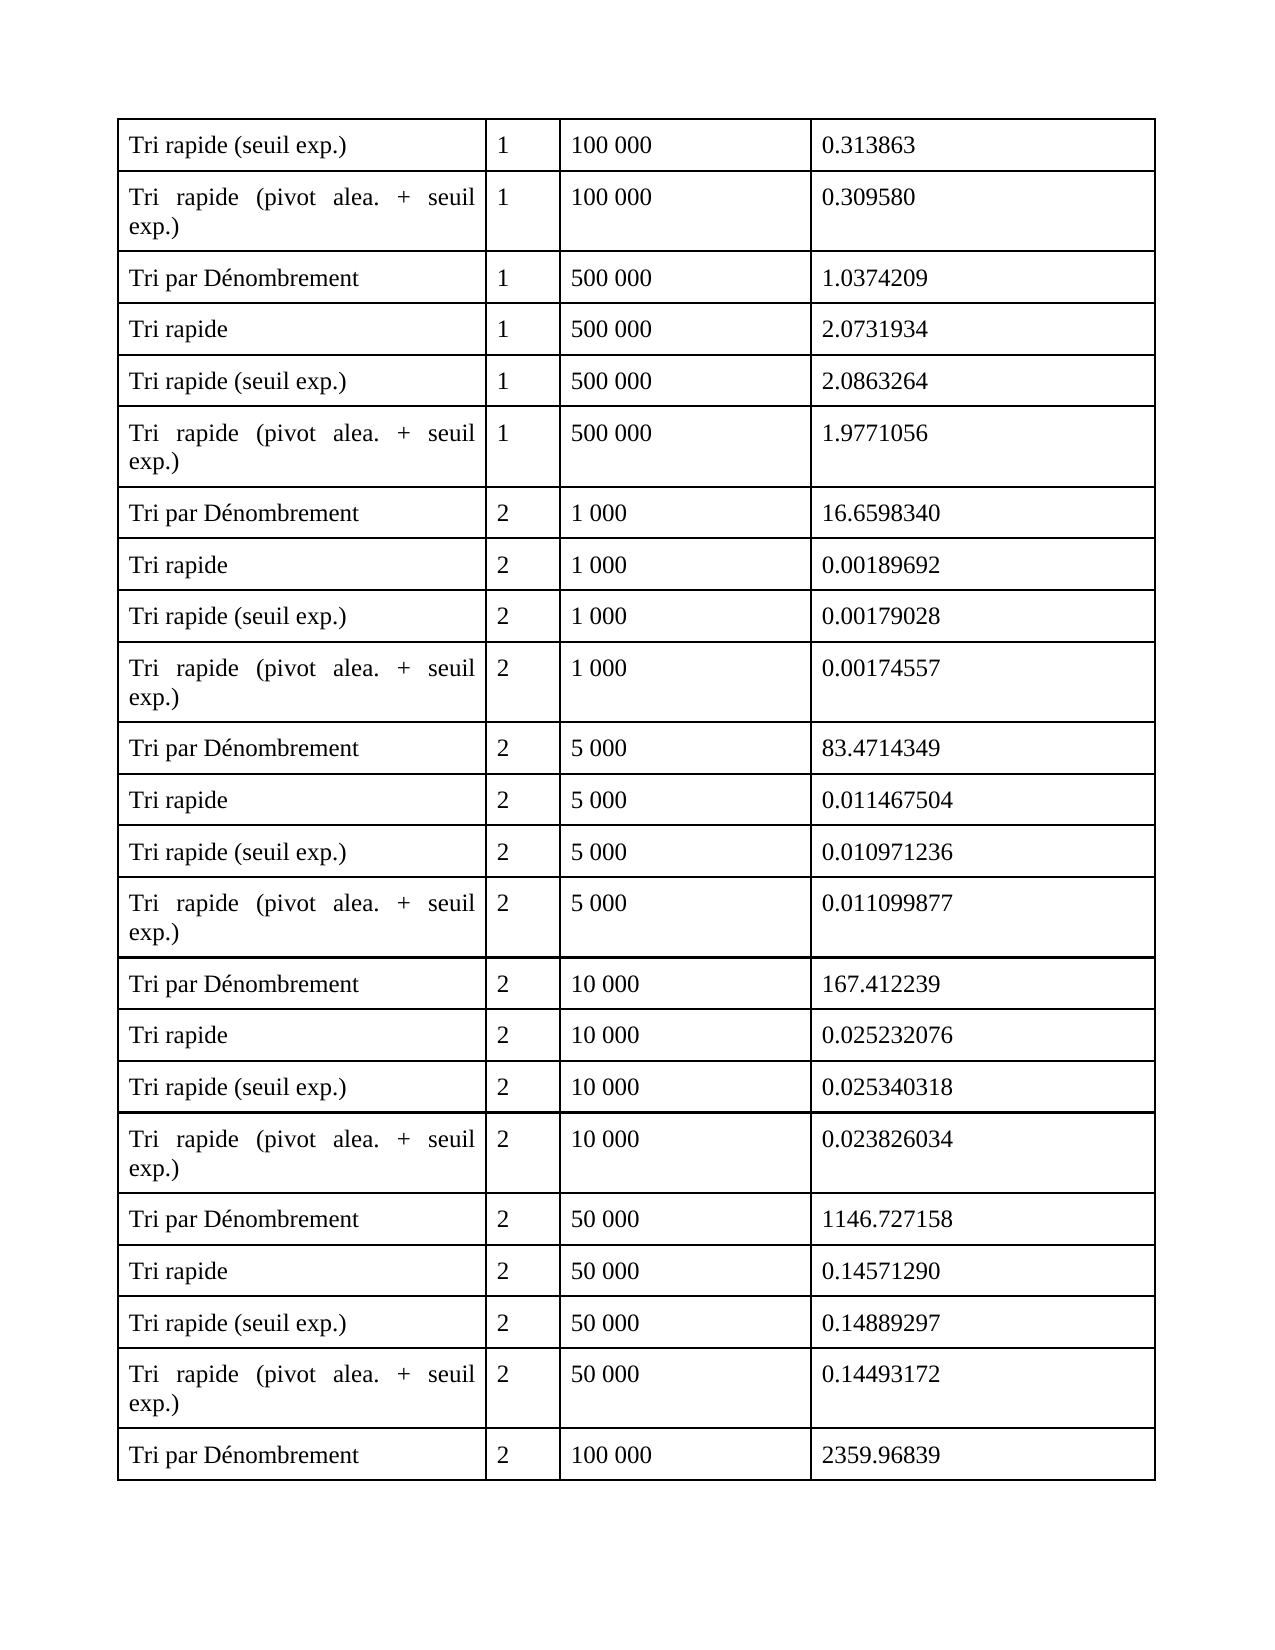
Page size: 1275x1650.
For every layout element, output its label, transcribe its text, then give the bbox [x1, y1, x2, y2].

table_cell 0.14571290 [812, 1246, 1154, 1295]
table_cell 2 [487, 826, 559, 876]
table_cell 16.6598340 [812, 488, 1154, 537]
table_cell Tri rapide [119, 1246, 485, 1295]
table_cell 500 000 [561, 407, 810, 486]
table_cell 0.14493172 [812, 1349, 1154, 1427]
table_cell 0.00179028 [812, 591, 1154, 641]
table_cell Tri par Dénombrement [119, 1194, 485, 1243]
table_cell 0.025232076 [812, 1010, 1154, 1060]
table_cell 2 [487, 878, 559, 956]
table_cell Tri rapide (pivot alea. + seuil exp.) [119, 172, 485, 250]
table_cell 1.0374209 [812, 252, 1154, 302]
table_cell Tri rapide [119, 775, 485, 824]
table_cell 1 [487, 304, 559, 353]
table_cell 1 [487, 407, 559, 486]
table_cell Tri rapide (seuil exp.) [119, 356, 485, 405]
table_cell 2 [487, 591, 559, 641]
table_cell 0.011099877 [812, 878, 1154, 956]
table_cell 2 [487, 1062, 559, 1111]
table_cell 500 000 [561, 356, 810, 405]
table_cell Tri rapide (seuil exp.) [119, 826, 485, 876]
table_cell Tri rapide (seuil exp.) [119, 1062, 485, 1111]
table_cell 2 [487, 775, 559, 824]
table_cell 500 000 [561, 304, 810, 353]
table_cell 5 000 [561, 826, 810, 876]
table_cell 1 [487, 120, 559, 170]
table_cell 1 000 [561, 488, 810, 537]
table_cell Tri par Dénombrement [119, 252, 485, 302]
table_cell 2 [487, 1194, 559, 1243]
table_cell 0.14889297 [812, 1297, 1154, 1347]
table_cell Tri rapide [119, 539, 485, 589]
table_cell 2 [487, 1010, 559, 1060]
table_cell 50 000 [561, 1246, 810, 1295]
table_cell 1 000 [561, 591, 810, 641]
table_cell Tri par Dénombrement [119, 488, 485, 537]
table_cell Tri rapide (seuil exp.) [119, 1297, 485, 1347]
table_cell 0.313863 [812, 120, 1154, 170]
table_cell Tri rapide (seuil exp.) [119, 591, 485, 641]
table_cell 0.023826034 [812, 1114, 1154, 1192]
table_cell 0.00189692 [812, 539, 1154, 589]
table_cell Tri rapide (pivot alea. + seuil exp.) [119, 878, 485, 956]
table_cell 1 000 [561, 643, 810, 721]
table_cell Tri rapide [119, 304, 485, 353]
table_cell Tri par Dénombrement [119, 959, 485, 1008]
table_cell 10 000 [561, 1114, 810, 1192]
table_cell 1 [487, 356, 559, 405]
table_cell 1146.727158 [812, 1194, 1154, 1243]
table_cell 167.412239 [812, 959, 1154, 1008]
table_cell 2 [487, 488, 559, 537]
table_cell 2.0863264 [812, 356, 1154, 405]
table_cell 5 000 [561, 723, 810, 773]
table_cell 2359.96839 [812, 1429, 1154, 1479]
table_cell 0.309580 [812, 172, 1154, 250]
table_cell 83.4714349 [812, 723, 1154, 773]
table_cell Tri rapide (seuil exp.) [119, 120, 485, 170]
table_cell 100 000 [561, 120, 810, 170]
table_cell 50 000 [561, 1194, 810, 1243]
table_cell Tri rapide (pivot alea. + seuil exp.) [119, 1114, 485, 1192]
table_cell 2 [487, 643, 559, 721]
table_cell 500 000 [561, 252, 810, 302]
table_cell 1 [487, 172, 559, 250]
table_cell Tri rapide [119, 1010, 485, 1060]
table_cell 2 [487, 959, 559, 1008]
table_cell 50 000 [561, 1297, 810, 1347]
table_cell 2 [487, 723, 559, 773]
table_cell 2 [487, 1429, 559, 1479]
table_cell Tri rapide (pivot alea. + seuil exp.) [119, 1349, 485, 1427]
table_cell 10 000 [561, 959, 810, 1008]
table_cell 0.011467504 [812, 775, 1154, 824]
table_cell Tri rapide (pivot alea. + seuil exp.) [119, 407, 485, 486]
table_cell 10 000 [561, 1062, 810, 1111]
table_cell 0.025340318 [812, 1062, 1154, 1111]
table_cell 1 000 [561, 539, 810, 589]
table_cell 100 000 [561, 172, 810, 250]
table_cell 2 [487, 1297, 559, 1347]
table_cell 5 000 [561, 775, 810, 824]
table_cell 2 [487, 539, 559, 589]
table_cell 10 000 [561, 1010, 810, 1060]
table_cell 5 000 [561, 878, 810, 956]
table_cell 100 000 [561, 1429, 810, 1479]
table_cell 1 [487, 252, 559, 302]
table_cell 0.010971236 [812, 826, 1154, 876]
table_cell 50 000 [561, 1349, 810, 1427]
table_cell 2 [487, 1246, 559, 1295]
table_cell Tri par Dénombrement [119, 723, 485, 773]
table_cell 1.9771056 [812, 407, 1154, 486]
table_cell Tri rapide (pivot alea. + seuil exp.) [119, 643, 485, 721]
table_cell 0.00174557 [812, 643, 1154, 721]
table_cell Tri par Dénombrement [119, 1429, 485, 1479]
table_cell 2.0731934 [812, 304, 1154, 353]
table_cell 2 [487, 1349, 559, 1427]
table_cell 2 [487, 1114, 559, 1192]
